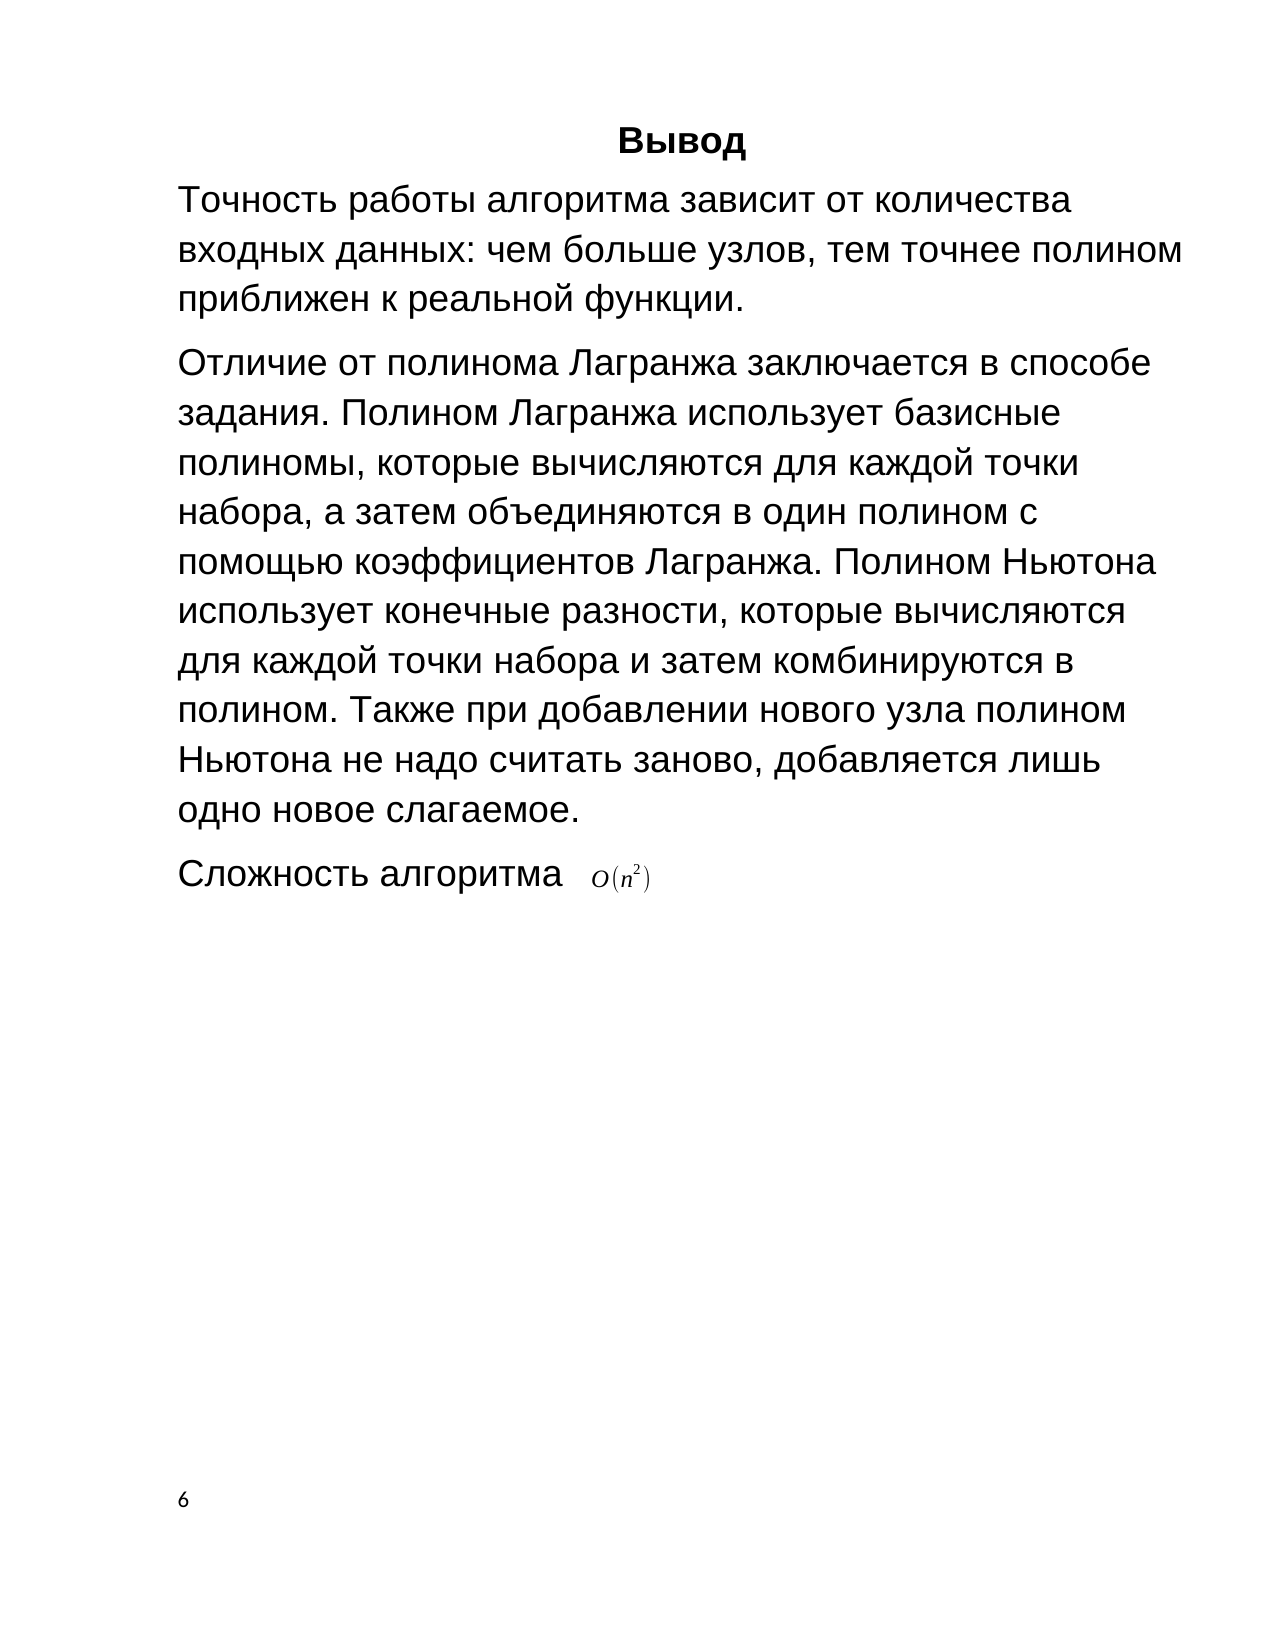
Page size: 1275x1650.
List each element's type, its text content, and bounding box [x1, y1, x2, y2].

subtitle Вывод [177, 118, 1186, 161]
text Отличие от полинома Лагранжа заключается в способе задания. Полином Лагранжа использует базисные полиномы, которые вычисляются для каждой точки набора, а затем объединяются в один полином с помощью коэффициентов Лагранжа. Полином Ньютона использует конечные разности, которые вычисляются для каждой точки набора и затем комбинируются в полином. Также при добавлении нового узла полином Ньютона не надо считать заново, добавляется лишь одно новое слагаемое. [177, 341, 1186, 830]
text Сложность алгоритма [177, 851, 1186, 894]
text Точность работы алгоритма зависит от количества входных данных: чем больше узлов, тем точнее полином приближен к реальной функции. [177, 177, 1186, 319]
